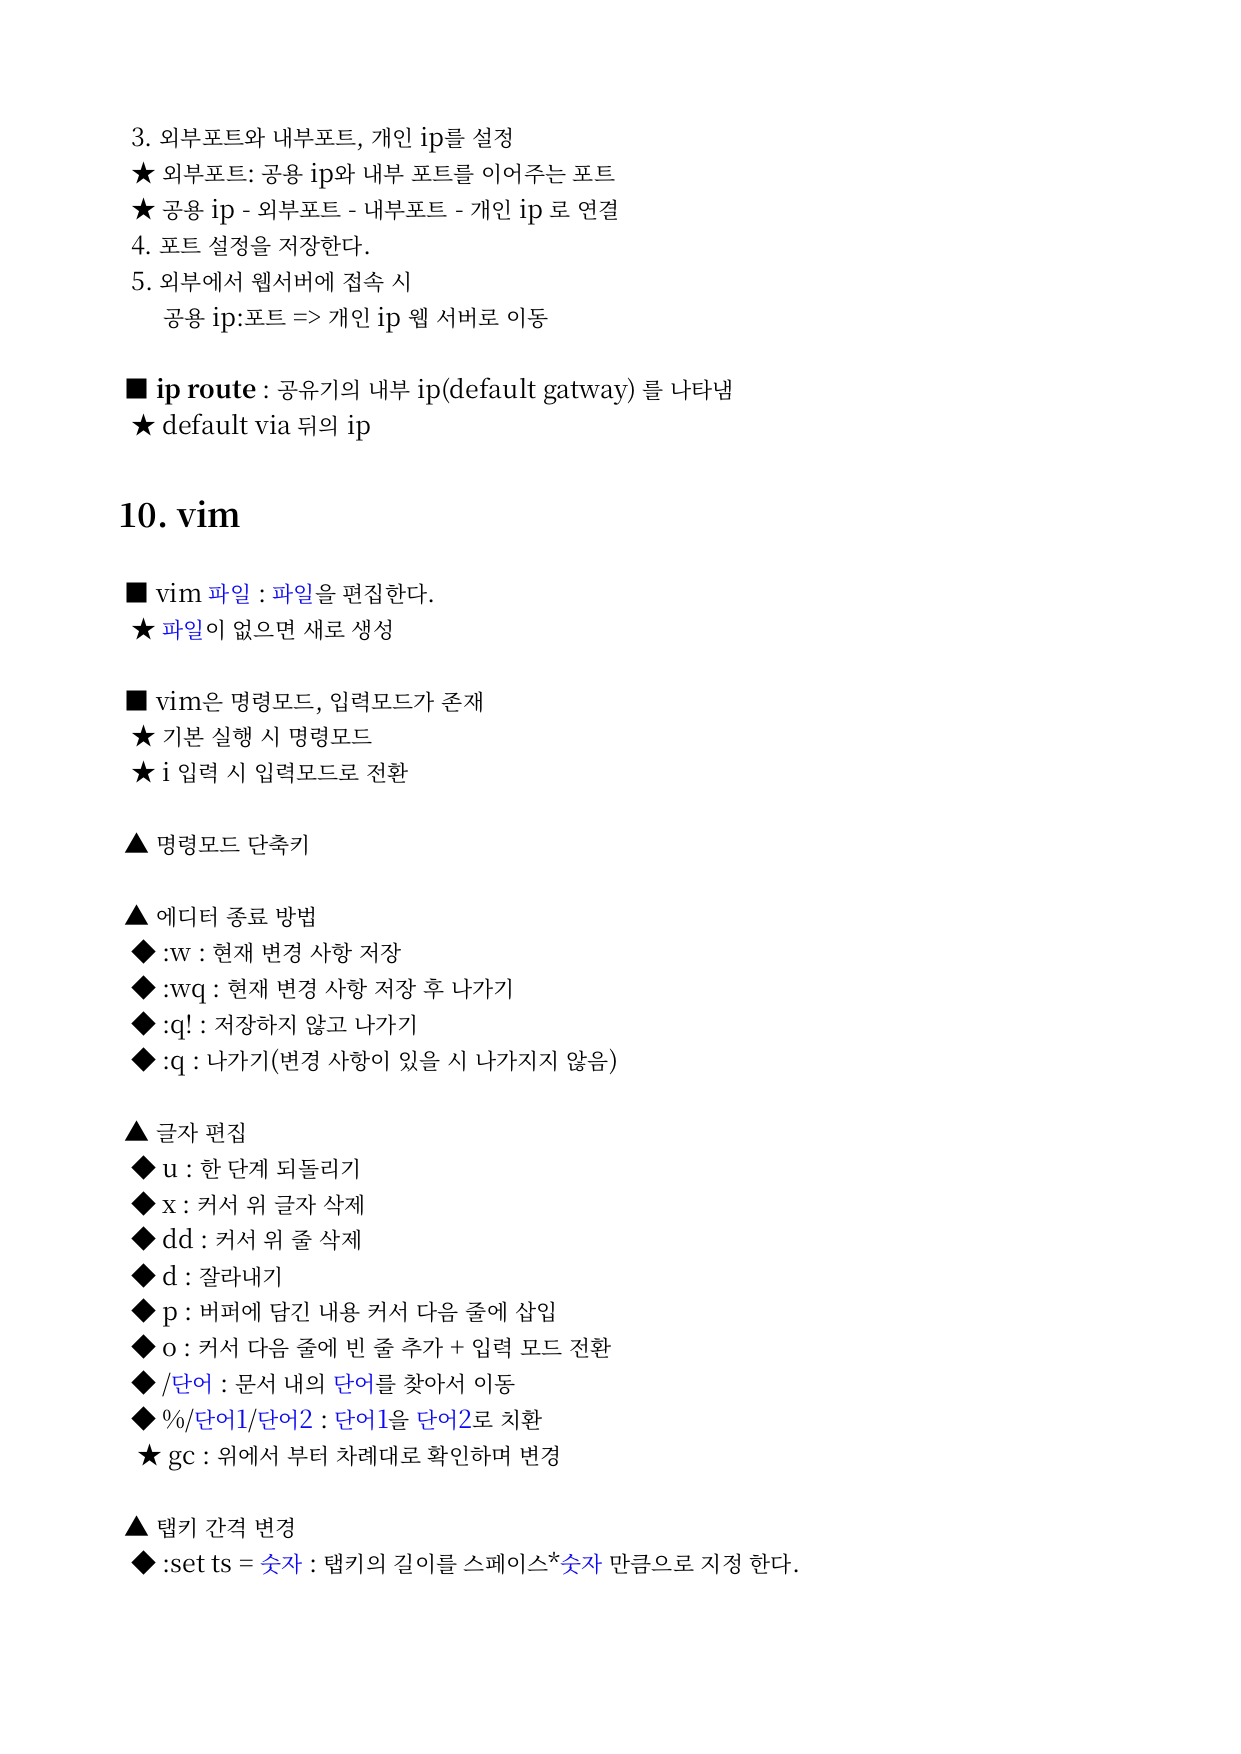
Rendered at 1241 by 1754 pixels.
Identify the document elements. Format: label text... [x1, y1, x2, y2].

text ◆ :wq : 현재 변경 사항 저장 후 나가기 [118, 969, 1122, 1004]
text ■ ip route : 공유기의 내부 ip(default gatway) 를 나타냄 [118, 370, 1122, 406]
text ◆ o : 커서 다음 줄에 빈 줄 추가 + 입력 모드 전환 [118, 1328, 1122, 1364]
text 3. 외부포트와 내부포트, 개인 ip를 설정 [118, 118, 1122, 154]
text ★ 기본 실행 시 명령모드 [118, 717, 1122, 753]
text ◆ p : 버퍼에 담긴 내용 커서 다음 줄에 삽입 [118, 1292, 1122, 1328]
text ▲ 에디터 종료 방법 [118, 897, 1122, 933]
text ◆ /단어 : 문서 내의 단어를 찾아서 이동 [118, 1364, 1122, 1400]
text ★ 외부포트: 공용 ip와 내부 포트를 이어주는 포트 [118, 154, 1122, 190]
text ▲ 명령모드 단축키 [118, 825, 1122, 861]
text ◆ u : 한 단계 되돌리기 [118, 1148, 1122, 1184]
text 4. 포트 설정을 저장한다. [118, 226, 1122, 262]
text ★ gc : 위에서 부터 차례대로 확인하며 변경 [118, 1436, 1122, 1472]
text 5. 외부에서 웹서버에 접속 시 [118, 262, 1122, 298]
text ★ i 입력 시 입력모드로 전환 [118, 753, 1122, 789]
text 10. vim [118, 489, 1122, 537]
text ◆ :w : 현재 변경 사항 저장 [118, 933, 1122, 969]
text ◆ x : 커서 위 글자 삭제 [118, 1184, 1122, 1220]
text ◆ :q! : 저장하지 않고 나가기 [118, 1004, 1122, 1041]
text ■ vim은 명령모드, 입력모드가 존재 [118, 681, 1122, 717]
text ◆ dd : 커서 위 줄 삭제 [118, 1220, 1122, 1256]
text ★ 공용 ip - 외부포트 - 내부포트 - 개인 ip 로 연결 [118, 190, 1122, 226]
text ▲ 탭키 간격 변경 [118, 1508, 1122, 1544]
text ▲ 글자 편집 [118, 1112, 1122, 1148]
text 공용 ip:포트 => 개인 ip 웹 서버로 이동 [118, 298, 1122, 334]
text ★ default via 뒤의 ip [118, 406, 1122, 442]
text ■ vim 파일 : 파일을 편집한다. [118, 573, 1122, 609]
text ◆ d : 잘라내기 [118, 1256, 1122, 1292]
text ◆ :q : 나가기(변경 사항이 있을 시 나가지지 않음) [118, 1041, 1122, 1076]
text ◆ :set ts = 숫자 : 탭키의 길이를 스페이스*숫자 만큼으로 지정 한다. [118, 1544, 1122, 1579]
text ★ 파일이 없으면 새로 생성 [118, 609, 1122, 645]
text ◆ %/단어1/단어2 : 단어1을 단어2로 치환 [118, 1400, 1122, 1436]
